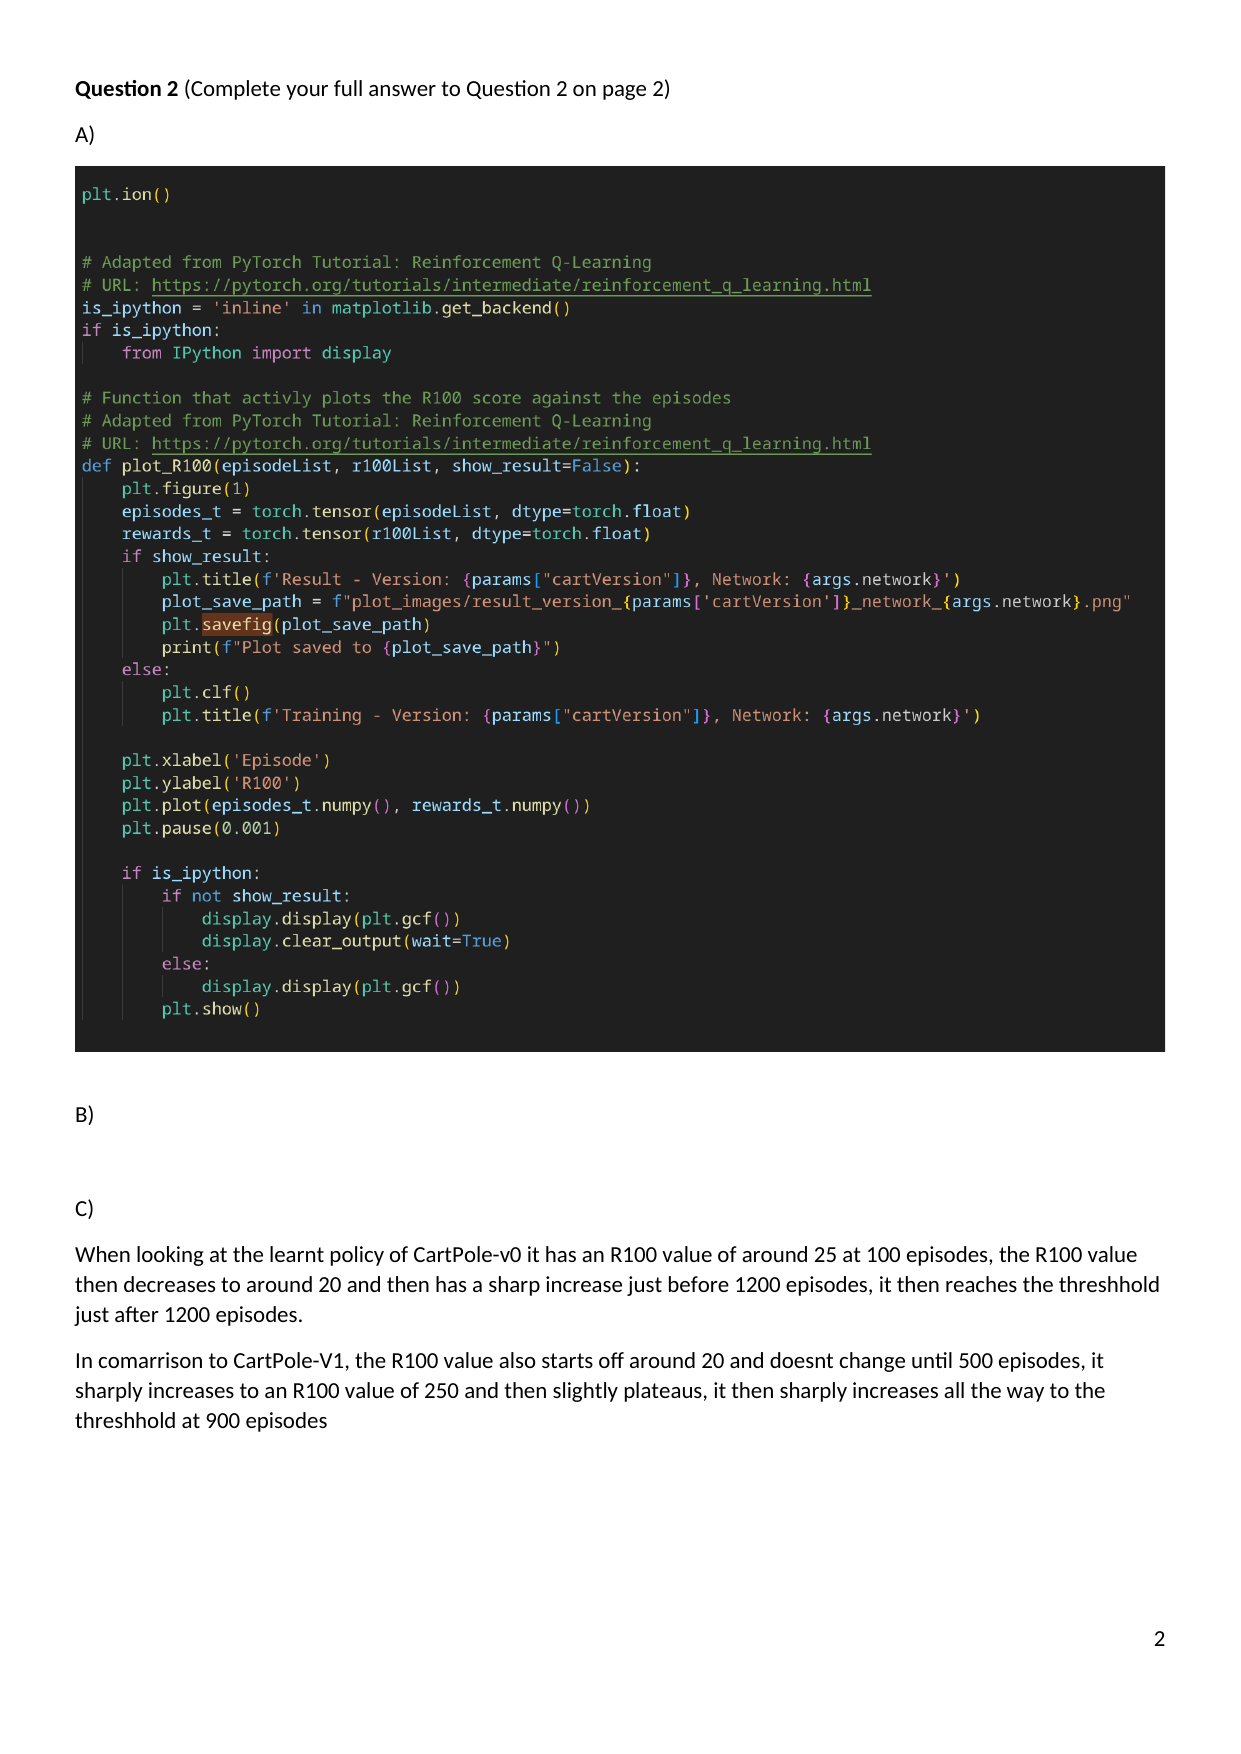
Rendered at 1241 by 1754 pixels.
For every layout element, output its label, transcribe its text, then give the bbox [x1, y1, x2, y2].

text When looking at the learnt policy of CartPole-v0 it has an R100 value of around 25 at 100 episodes, the R100 value then decreases to around 20 and then has a sharp increase just before 1200 episodes, it then reaches the threshhold just after 1200 episodes. [75, 1240, 1165, 1328]
picture [75, 166, 1166, 1052]
text B) [75, 1101, 1165, 1128]
text In comarrison to CartPole-V1, the R100 value also starts off around 20 and doesnt change until 500 episodes, it sharply increases to an R100 value of 250 and then slightly plateaus, it then sharply increases all the way to the threshhold at 900 episodes [75, 1347, 1165, 1434]
text C) [75, 1194, 1165, 1222]
text Question 2 (Complete your full answer to Question 2 on page 2) [75, 74, 1165, 102]
text A) [75, 120, 1165, 148]
